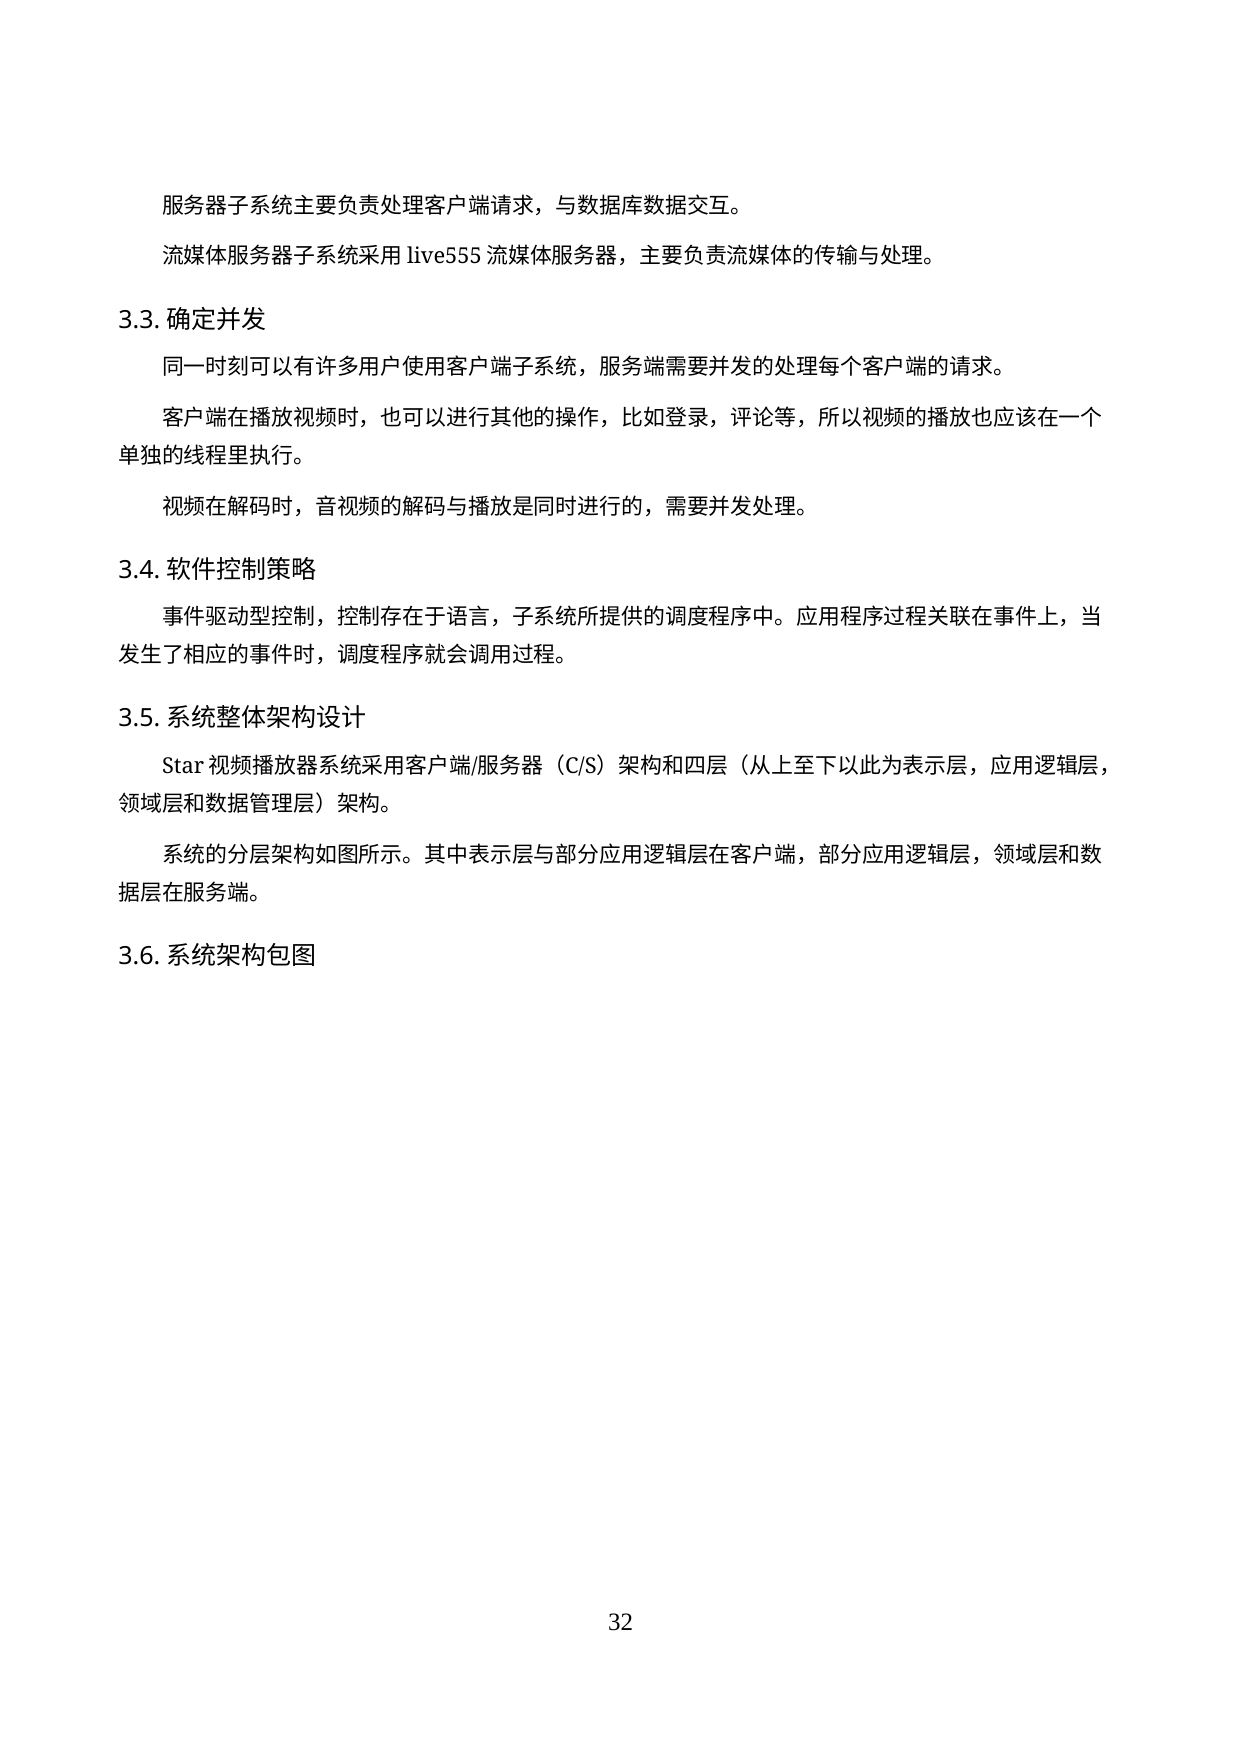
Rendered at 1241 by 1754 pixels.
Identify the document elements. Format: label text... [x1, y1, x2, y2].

subtitle 系统架构包图 [118, 935, 1123, 971]
text 视频在解码时，音视频的解码与播放是同时进行的，需要并发处理。 [118, 489, 1123, 520]
text 客户端在播放视频时，也可以进行其他的操作，比如登录，评论等，所以视频的播放也应该在一个单独的线程里执行。 [118, 400, 1123, 469]
text 服务器子系统主要负责处理客户端请求，与数据库数据交互。 [118, 188, 1123, 219]
text Star视频播放器系统采用客户端/服务器（C/S）架构和四层（从上至下以此为表示层，应用逻辑层，领域层和数据管理层）架构。 [118, 748, 1123, 817]
text 同一时刻可以有许多用户使用客户端子系统，服务端需要并发的处理每个客户端的请求。 [118, 349, 1123, 381]
text 流媒体服务器子系统采用live555流媒体服务器，主要负责流媒体的传输与处理。 [118, 238, 1123, 270]
subtitle 确定并发 [118, 299, 1123, 336]
text 系统的分层架构如图所示。其中表示层与部分应用逻辑层在客户端，部分应用逻辑层，领域层和数据层在服务端。 [118, 837, 1123, 906]
subtitle 软件控制策略 [118, 549, 1123, 586]
text 事件驱动型控制，控制存在于语言，子系统所提供的调度程序中。应用程序过程关联在事件上，当发生了相应的事件时，调度程序就会调用过程。 [118, 599, 1123, 669]
subtitle 系统整体架构设计 [118, 698, 1123, 734]
